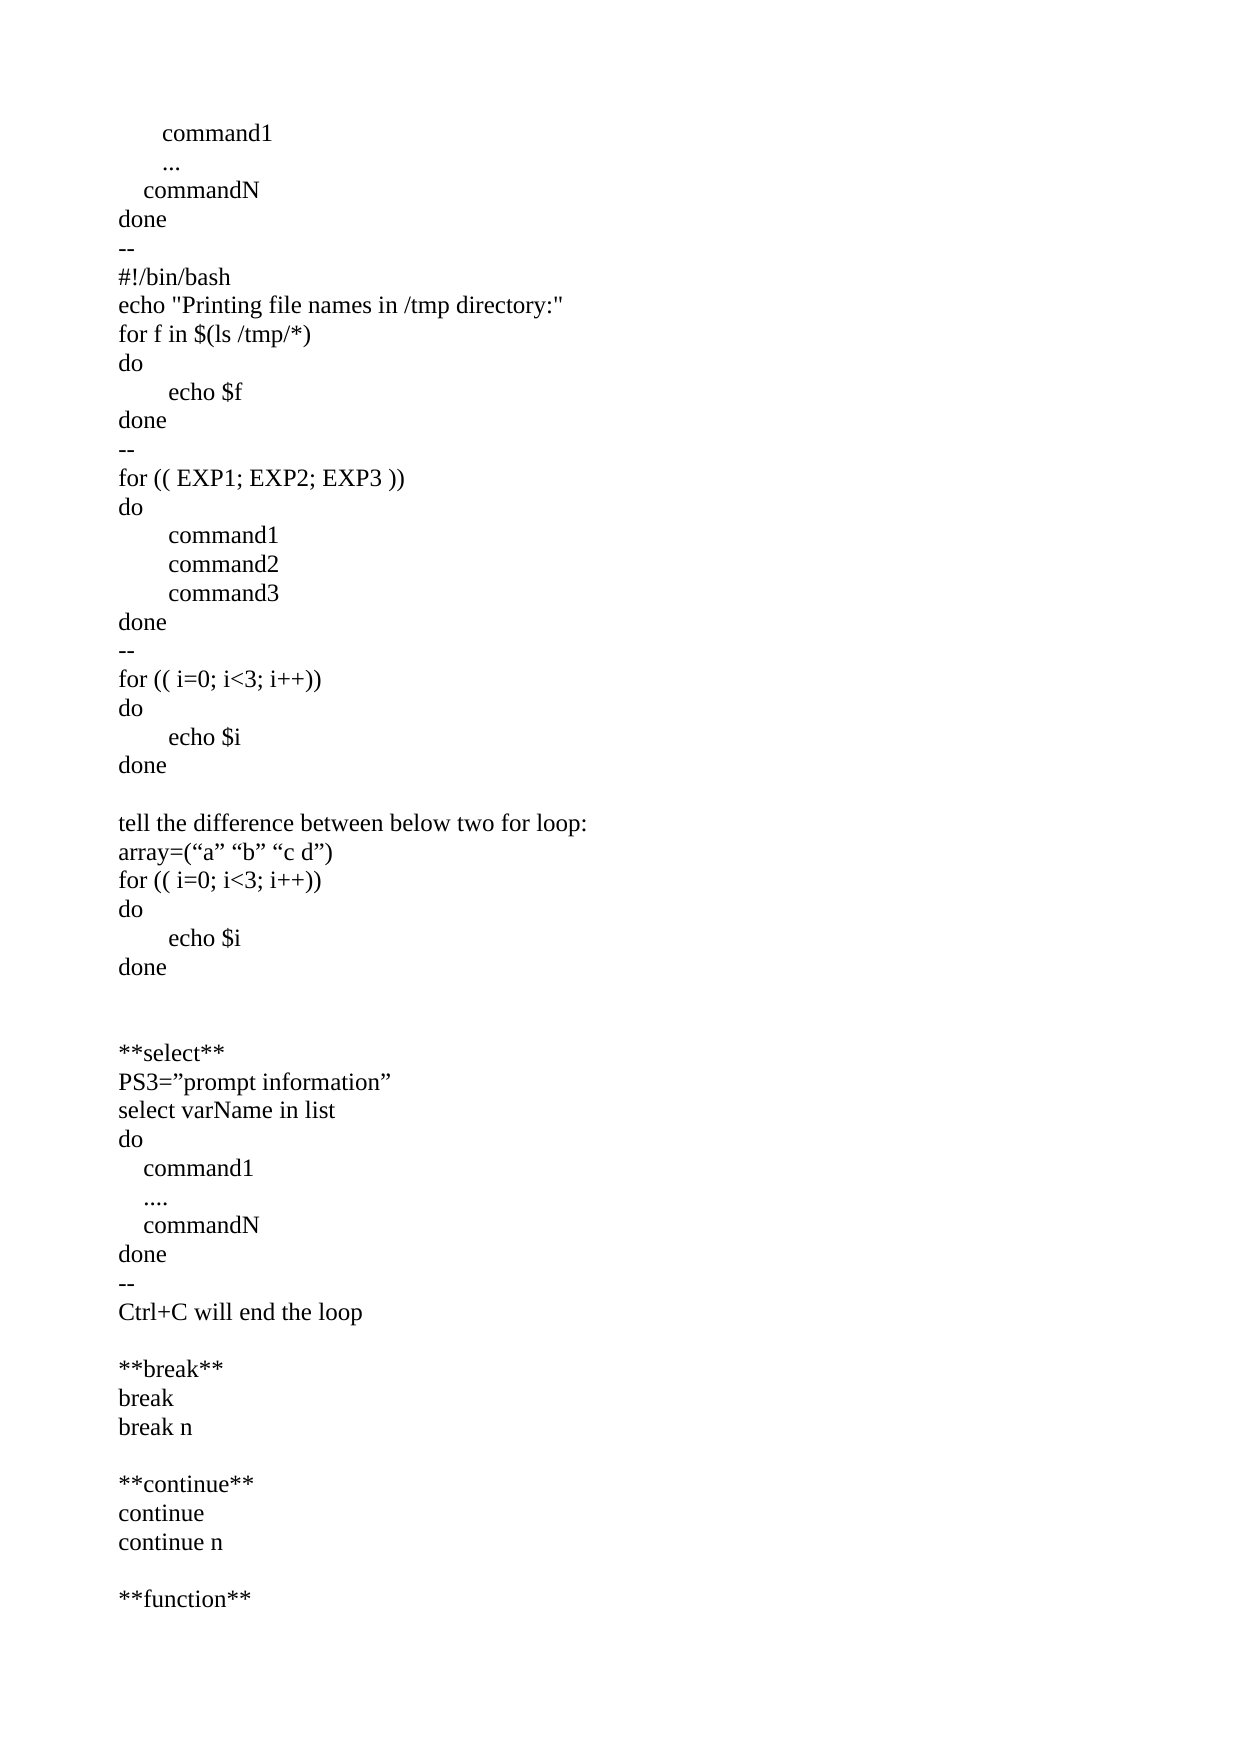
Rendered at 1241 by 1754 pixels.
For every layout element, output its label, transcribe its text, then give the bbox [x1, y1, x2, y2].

text for (( EXP1; EXP2; EXP3 )) [118, 463, 1122, 492]
text tell the difference between below two for loop: [118, 808, 1122, 837]
text array=(“a” “b” “c d”) [118, 837, 1122, 866]
text done [118, 204, 1122, 233]
text for (( i=0; i<3; i++)) [118, 664, 1122, 693]
text done [118, 607, 1122, 636]
text **break** [118, 1354, 1122, 1383]
text **select** [118, 1038, 1122, 1067]
text do [118, 894, 1122, 923]
text -- [118, 636, 1122, 664]
text commandN [118, 176, 1122, 204]
text continue [118, 1498, 1122, 1527]
text do [118, 492, 1122, 521]
text echo $i [118, 722, 1122, 751]
text do [118, 348, 1122, 377]
text ... [118, 147, 1122, 176]
text for f in $(ls /tmp/*) [118, 319, 1122, 348]
text -- [118, 1268, 1122, 1297]
text done [118, 1239, 1122, 1268]
text echo $i [118, 923, 1122, 952]
text #!/bin/bash [118, 262, 1122, 291]
text command2 [118, 549, 1122, 578]
text done [118, 952, 1122, 981]
text Ctrl+C will end the loop [118, 1297, 1122, 1326]
text .... [118, 1182, 1122, 1211]
text break n [118, 1412, 1122, 1441]
text do [118, 693, 1122, 722]
text **function** [118, 1584, 1122, 1613]
text command1 [118, 1153, 1122, 1182]
text -- [118, 434, 1122, 463]
text continue n [118, 1527, 1122, 1556]
text echo "Printing file names in /tmp directory:" [118, 291, 1122, 319]
text done [118, 751, 1122, 779]
text -- [118, 233, 1122, 262]
text do [118, 1124, 1122, 1153]
text command1 [118, 118, 1122, 147]
text command3 [118, 578, 1122, 607]
text **continue** [118, 1469, 1122, 1498]
text PS3=”prompt information” [118, 1067, 1122, 1096]
text for (( i=0; i<3; i++)) [118, 866, 1122, 894]
text command1 [118, 521, 1122, 549]
text select varName in list [118, 1096, 1122, 1124]
text echo $f [118, 377, 1122, 406]
text done [118, 406, 1122, 434]
text break [118, 1383, 1122, 1412]
text commandN [118, 1211, 1122, 1239]
